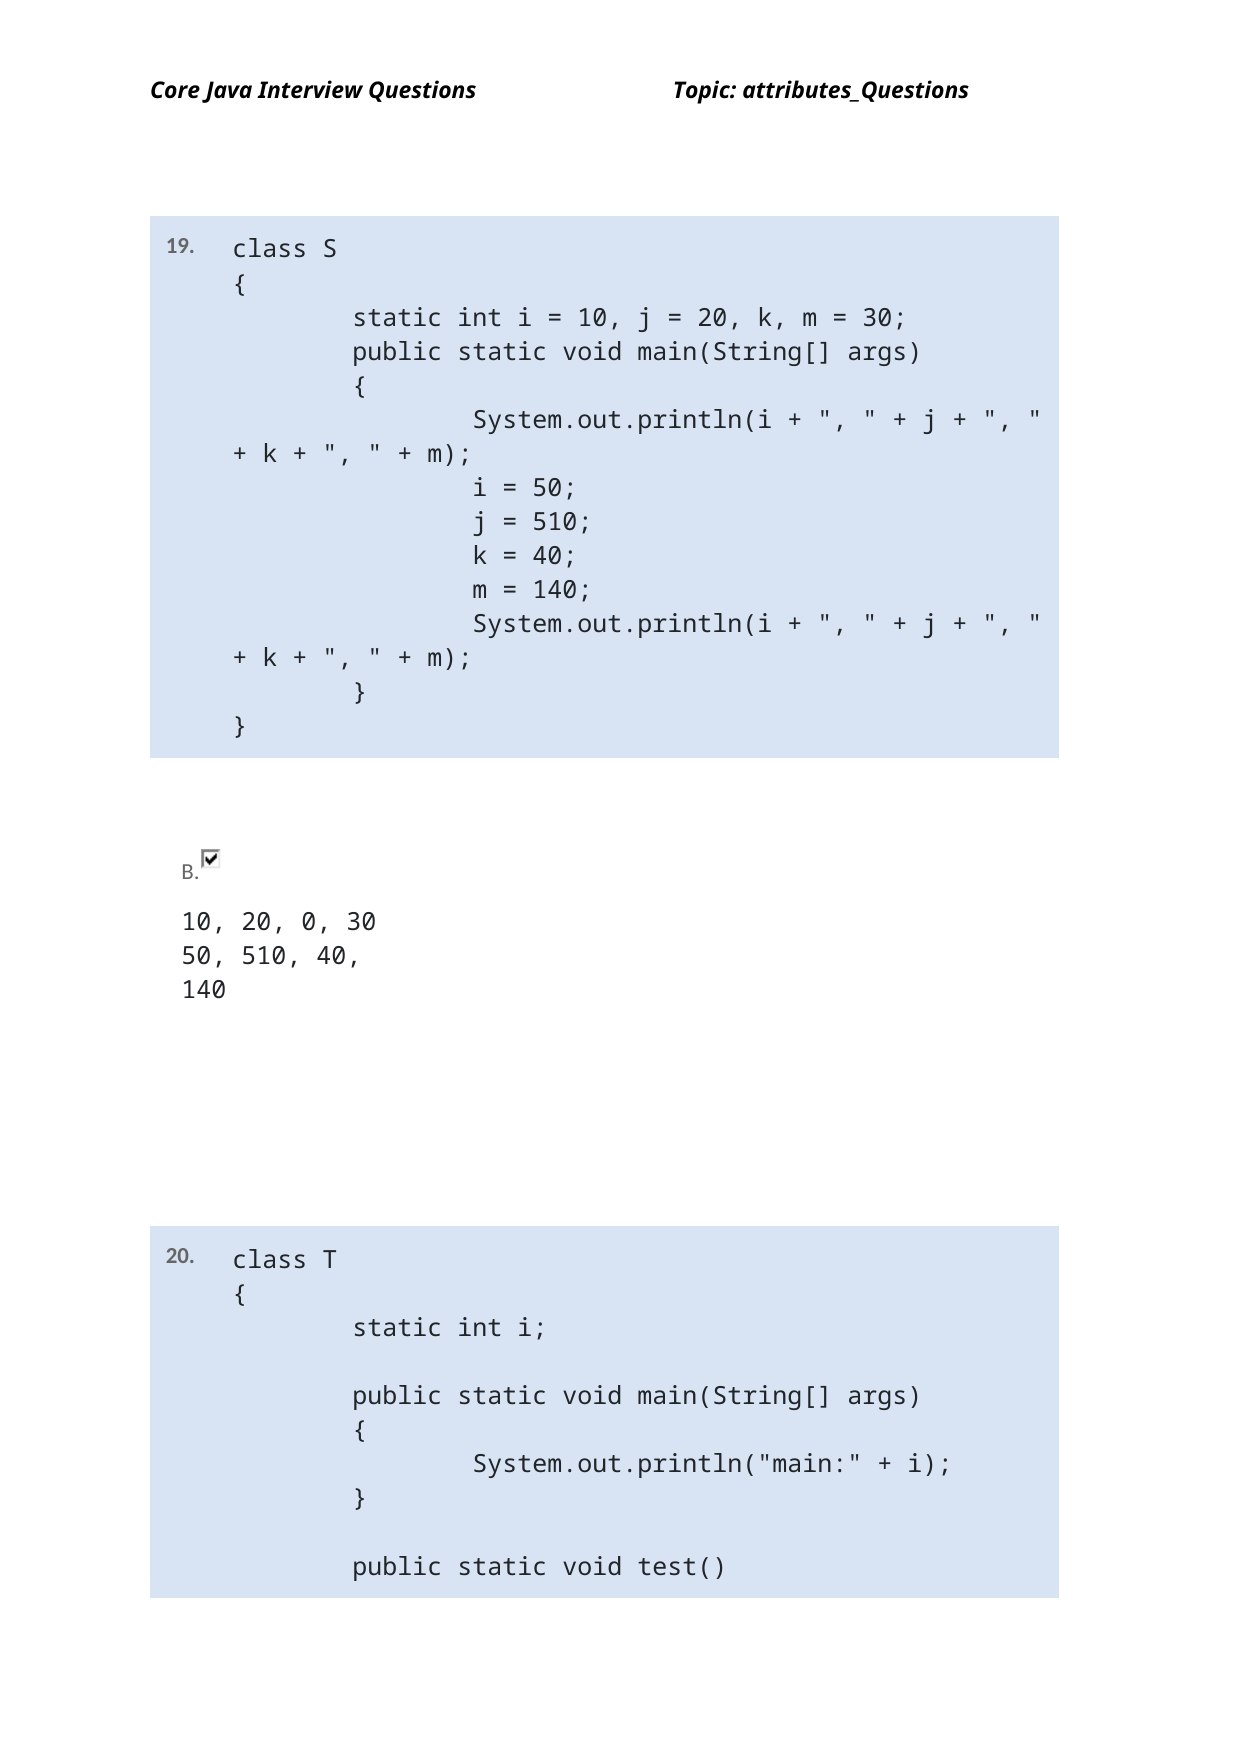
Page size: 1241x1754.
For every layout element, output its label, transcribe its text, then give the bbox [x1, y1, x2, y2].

table_header class S { static int i = 10, j = 20, k, m = 30; public static void main(String[] args) { System.out.println(i + ", " + j + ", " + k + ", " + m); i = 50; j = 510; k = 40; m = 140; System.out.println(i + ", " + j + ", " + k + ", " + m); } } [216, 216, 1059, 758]
table_cell [150, 150, 1090, 215]
table_header [181, 1108, 442, 1210]
table_header B. 10, 20, 0, 30 50, 510, 40, 140 [181, 841, 415, 1108]
table_cell 20. [150, 1226, 216, 1598]
table_header [1059, 216, 1090, 758]
table_cell [1059, 1226, 1090, 1598]
table_header [181, 773, 415, 841]
table_cell [150, 758, 1090, 1226]
table_header [181, 166, 442, 200]
table_cell class T { static int i; public static void main(String[] args) { System.out.println("main:" + i); } public static void test() [216, 1226, 1059, 1598]
table_header 19. [150, 216, 216, 758]
